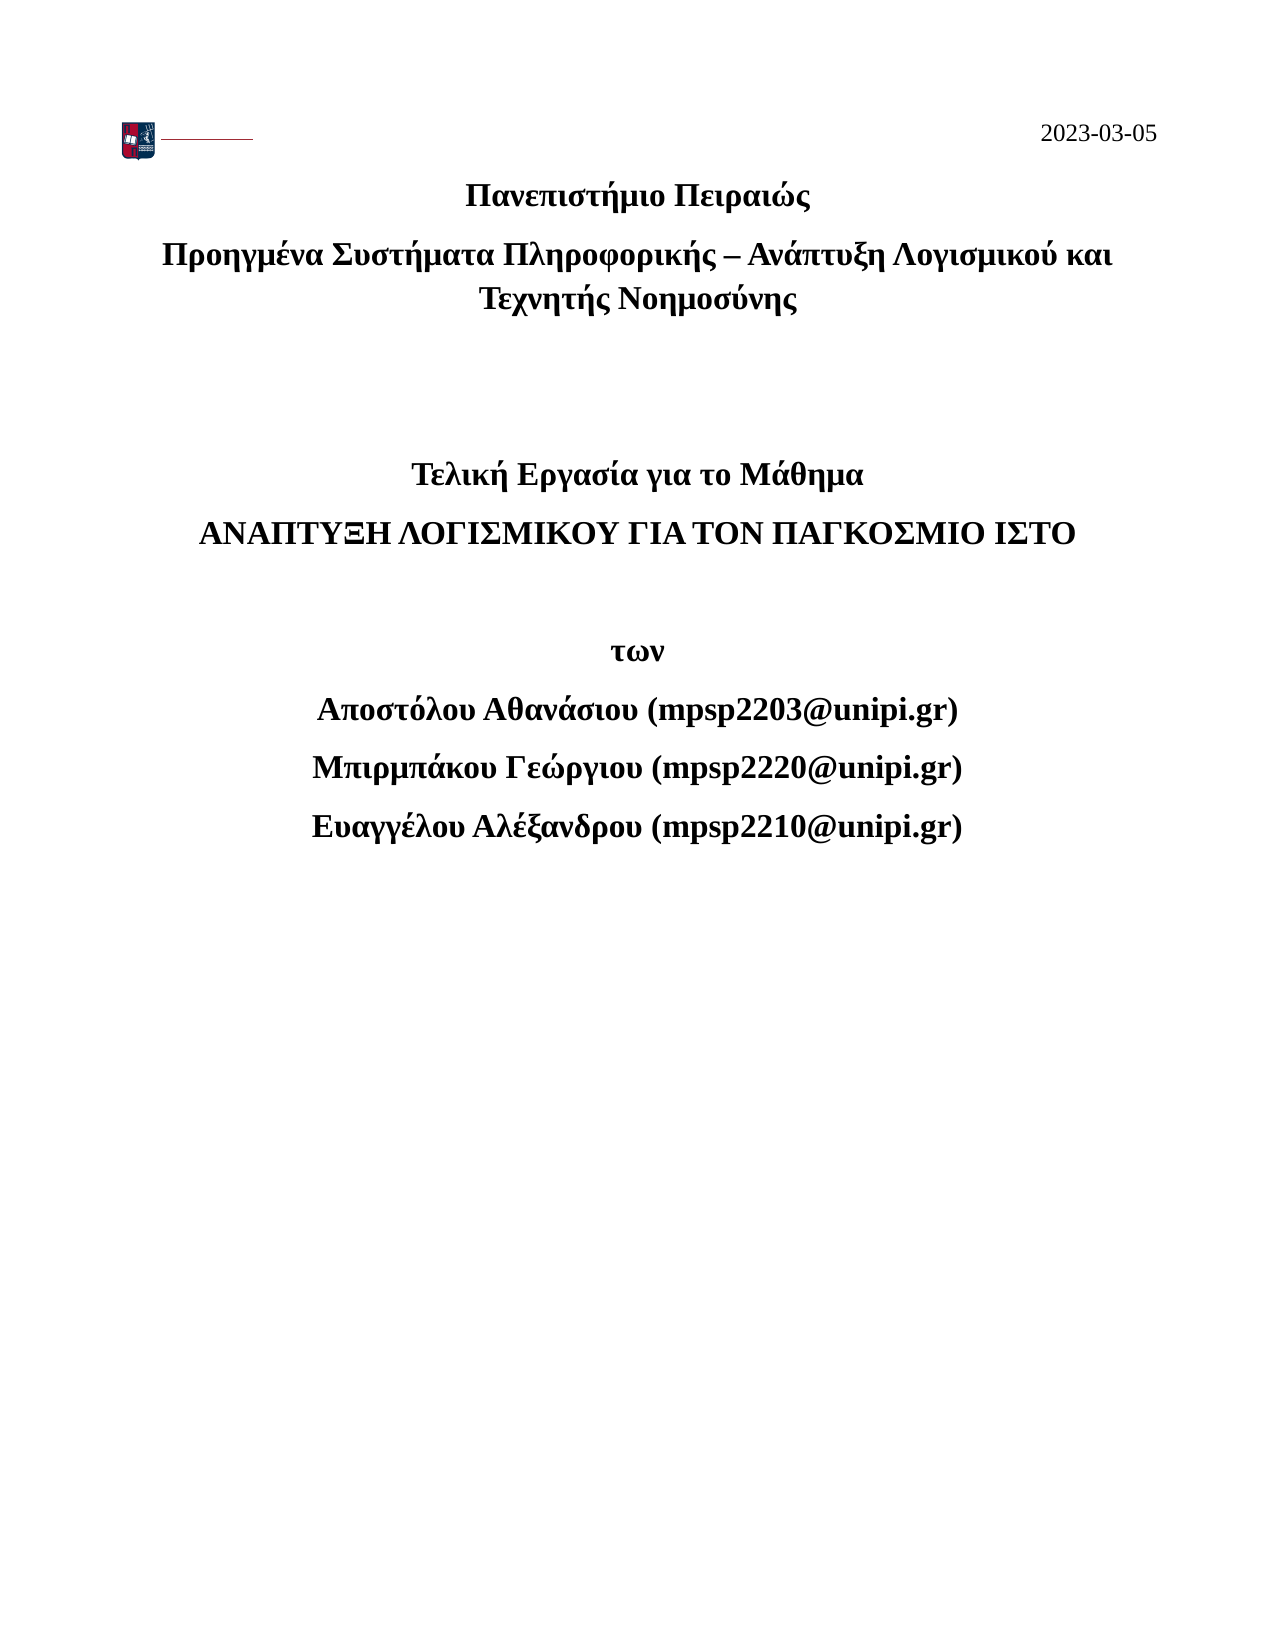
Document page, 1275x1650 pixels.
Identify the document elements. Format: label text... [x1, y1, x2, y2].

text Ευαγγέλου Αλέξανδρου (mpsp2210@unipi.gr) [118, 806, 1157, 844]
text Πανεπιστήμιο Πειραιώς [118, 176, 1157, 214]
picture [120, 119, 257, 163]
text ΑΝΑΠΤΥΞΗ ΛΟΓΙΣΜΙΚΟΥ ΓΙΑ ΤΟΝ ΠΑΓΚΟΣΜΙΟ ΙΣΤΟ [118, 513, 1157, 551]
text Προηγμένα Συστήματα Πληροφορικής – Ανάπτυξη Λογισμικού και Τεχνητής Νοημοσύνης [118, 234, 1157, 317]
text 2023-03-05 [118, 118, 1157, 147]
text Τελική Εργασία για το Μάθημα [118, 454, 1157, 493]
text Αποστόλου Αθανάσιου (mpsp2203@unipi.gr) [118, 689, 1157, 727]
text των [118, 630, 1157, 668]
text Μπιρμπάκου Γεώργιου (mpsp2220@unipi.gr) [118, 747, 1157, 786]
